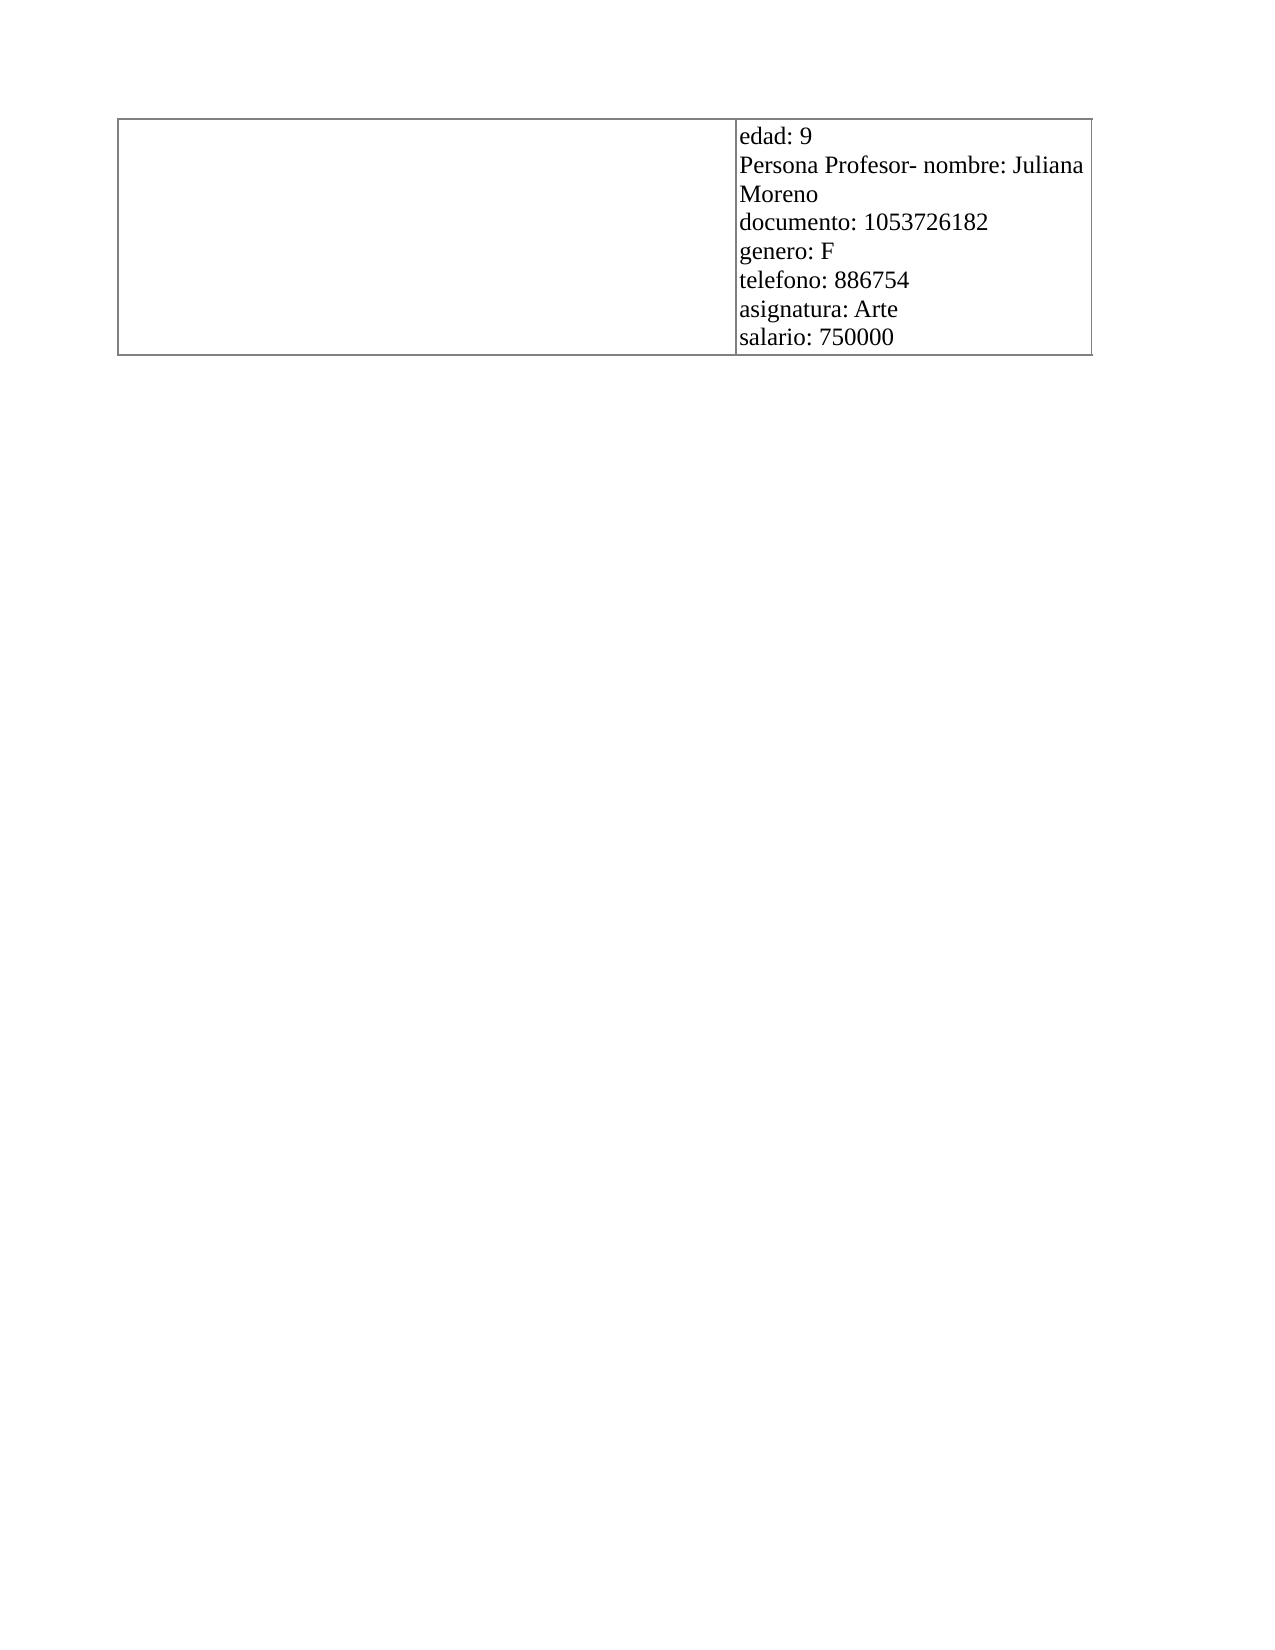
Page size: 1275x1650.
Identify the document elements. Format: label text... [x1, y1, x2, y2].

table_cell [119, 120, 735, 354]
table_cell edad: 9 Persona Profesor- nombre: Juliana Moreno documento: 1053726182 genero: F telefono: 886754 asignatura: Arte salario: 750000 [737, 120, 1091, 354]
